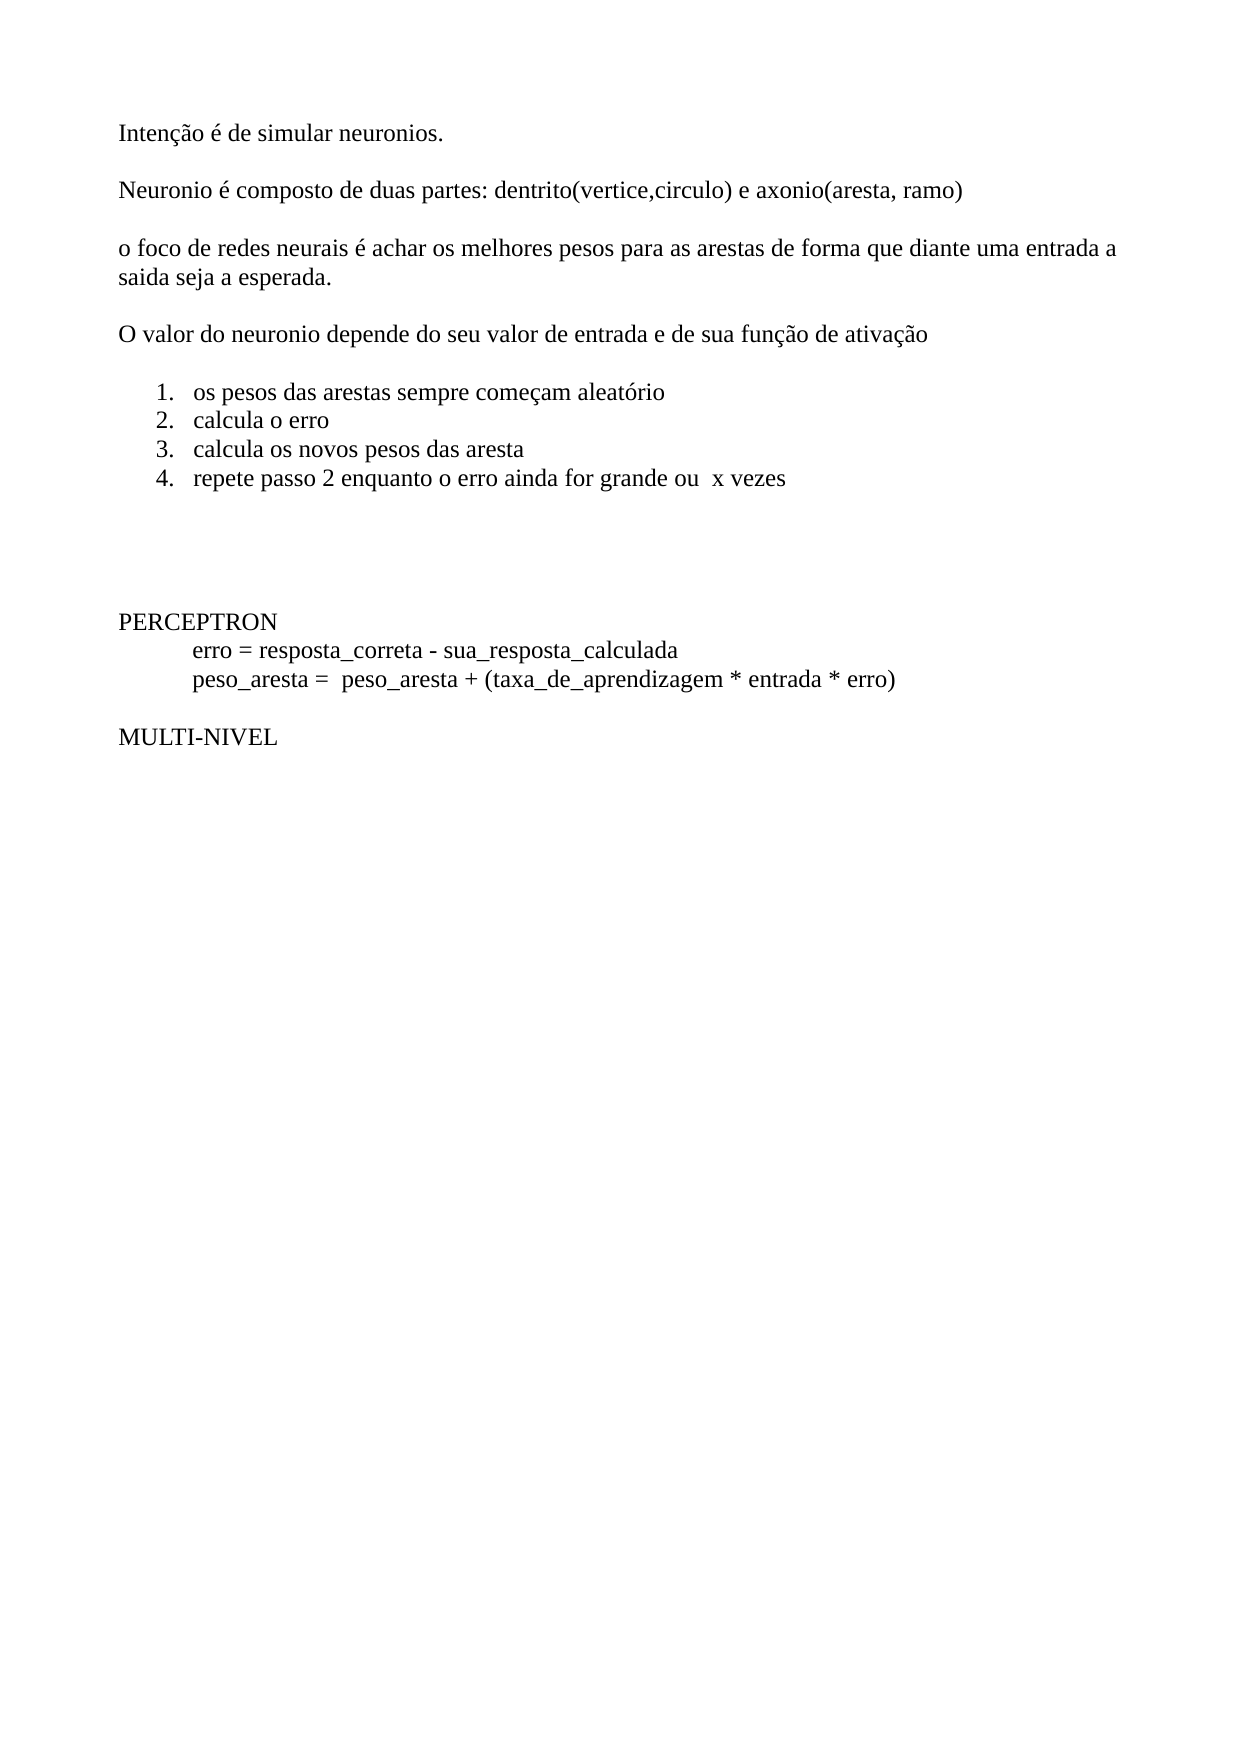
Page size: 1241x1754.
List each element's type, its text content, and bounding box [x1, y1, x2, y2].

list calcula os novos pesos das aresta [156, 434, 1122, 463]
text Neuronio é composto de duas partes: dentrito(vertice,circulo) e axonio(aresta, ramo) [118, 176, 1122, 204]
text peso_aresta = peso_aresta + (taxa_de_aprendizagem * entrada * erro) [118, 664, 1122, 693]
text erro = resposta_correta - sua_resposta_calculada [118, 636, 1122, 664]
list repete passo 2 enquanto o erro ainda for grande ou x vezes [156, 463, 1122, 492]
text o foco de redes neurais é achar os melhores pesos para as arestas de forma que diante uma entrada a saida seja a esperada. [118, 233, 1122, 291]
text O valor do neuronio depende do seu valor de entrada e de sua função de ativação [118, 319, 1122, 348]
text PERCEPTRON [118, 607, 1122, 636]
list calcula o erro [156, 406, 1122, 434]
text MULTI-NIVEL [118, 722, 1122, 751]
text Intenção é de simular neuronios. [118, 118, 1122, 147]
list os pesos das arestas sempre começam aleatório [156, 377, 1122, 406]
